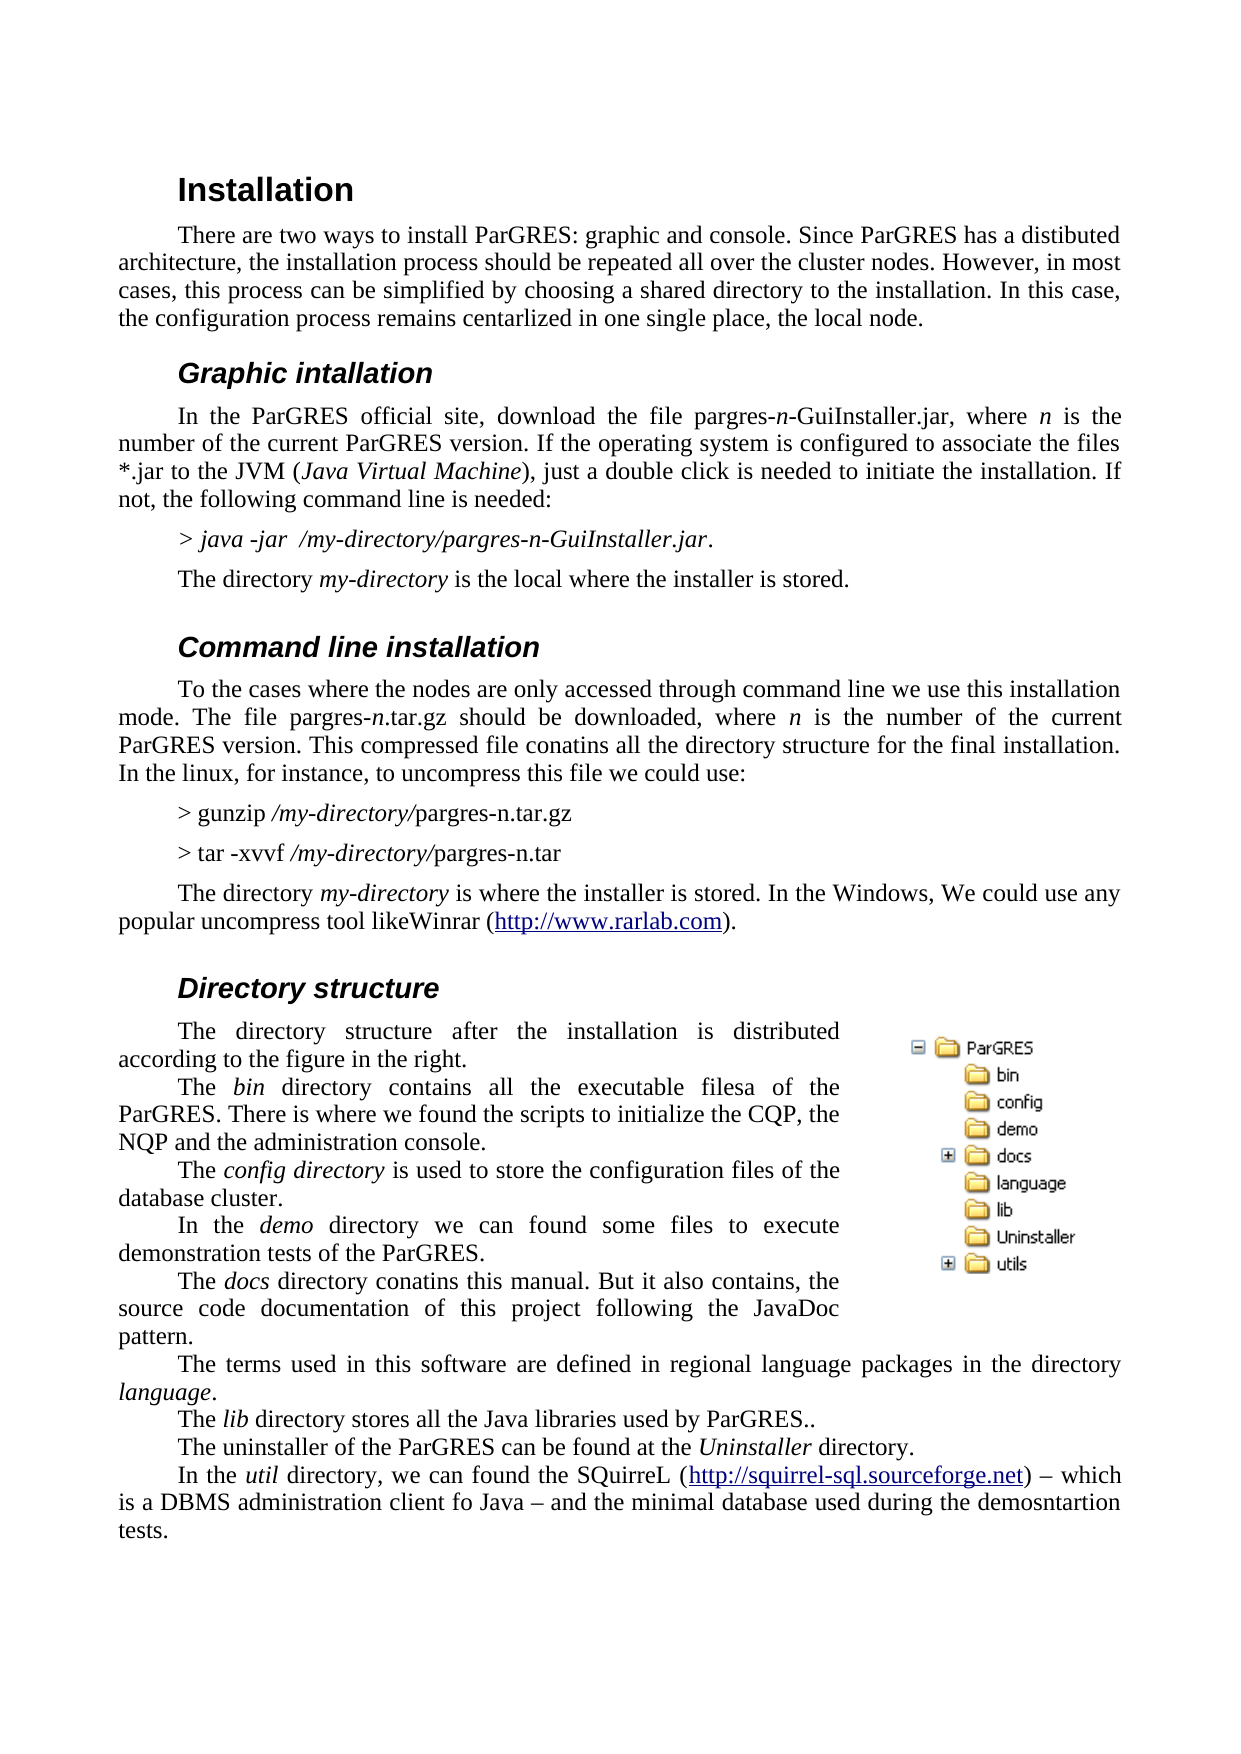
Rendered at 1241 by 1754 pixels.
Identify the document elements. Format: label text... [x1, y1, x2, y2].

text The terms used in this software are defined in regional language packages in the directory language. [118, 1350, 1122, 1405]
text > gunzip /my-directory/pargres-n.tar.gz [118, 799, 1122, 827]
text In the demo directory we can found some files to execute demonstration tests of the ParGRES. [118, 1211, 899, 1267]
text The directory my-directory is the local where the installer is stored. [118, 565, 1122, 593]
text > tar -xvvf /my-directory/pargres-n.tar [118, 839, 1122, 867]
subtitle Installation [118, 171, 1122, 208]
text The docs directory conatins this manual. But it also contains, the source code documentation of this project following the JavaDoc pattern. [118, 1267, 1122, 1350]
text The config directory is used to store the configuration files of the database cluster. [118, 1156, 899, 1211]
text In the util directory, we can found the SQuirreL (http://squirrel-sql.sourceforge.net) – which is a DBMS administration client fo Java – and the minimal database used during the demosntartion tests. [118, 1461, 1122, 1544]
text The directory structure after the installation is distributed according to the figure in the right. [118, 1017, 1122, 1073]
subtitle Directory structure [118, 972, 1122, 1005]
text The directory my-directory is where the installer is stored. In the Windows, We could use any popular uncompress tool likeWinrar (http://www.rarlab.com). [118, 879, 1122, 935]
text There are two ways to install ParGRES: graphic and console. Since ParGRES has a distibuted architecture, the installation process should be repeated all over the cluster nodes. However, in most cases, this process can be simplified by choosing a shared directory to the installation. In this case, the configuration process remains centarlized in one single place, the local node. [118, 221, 1122, 332]
text The bin directory contains all the executable filesa of the ParGRES. There is where we found the scripts to initialize the CQP, the NQP and the administration console. [118, 1073, 899, 1156]
text > java -jar /my-directory/pargres-n-GuiInstaller.jar. [118, 525, 1122, 553]
subtitle Graphic intallation [118, 357, 1122, 389]
text The lib directory stores all the Java libraries used by ParGRES.. [118, 1405, 1122, 1433]
subtitle Command line installation [118, 631, 1122, 663]
text In the ParGRES official site, download the file pargres-n-GuiInstaller.jar, where n is the number of the current ParGRES version. If the operating system is configured to associate the files *.jar to the JVM (Java Virtual Machine), just a double click is needed to initiate the installation. If not, the following command line is needed: [118, 402, 1122, 513]
text The uninstaller of the ParGRES can be found at the Uninstaller directory. [118, 1433, 1122, 1461]
text To the cases where the nodes are only accessed through command line we use this installation mode. The file pargres-n.tar.gz should be downloaded, where n is the number of the current ParGRES version. This compressed file conatins all the directory structure for the final installation. In the linux, for instance, to uncompress this file we could use: [118, 676, 1122, 786]
